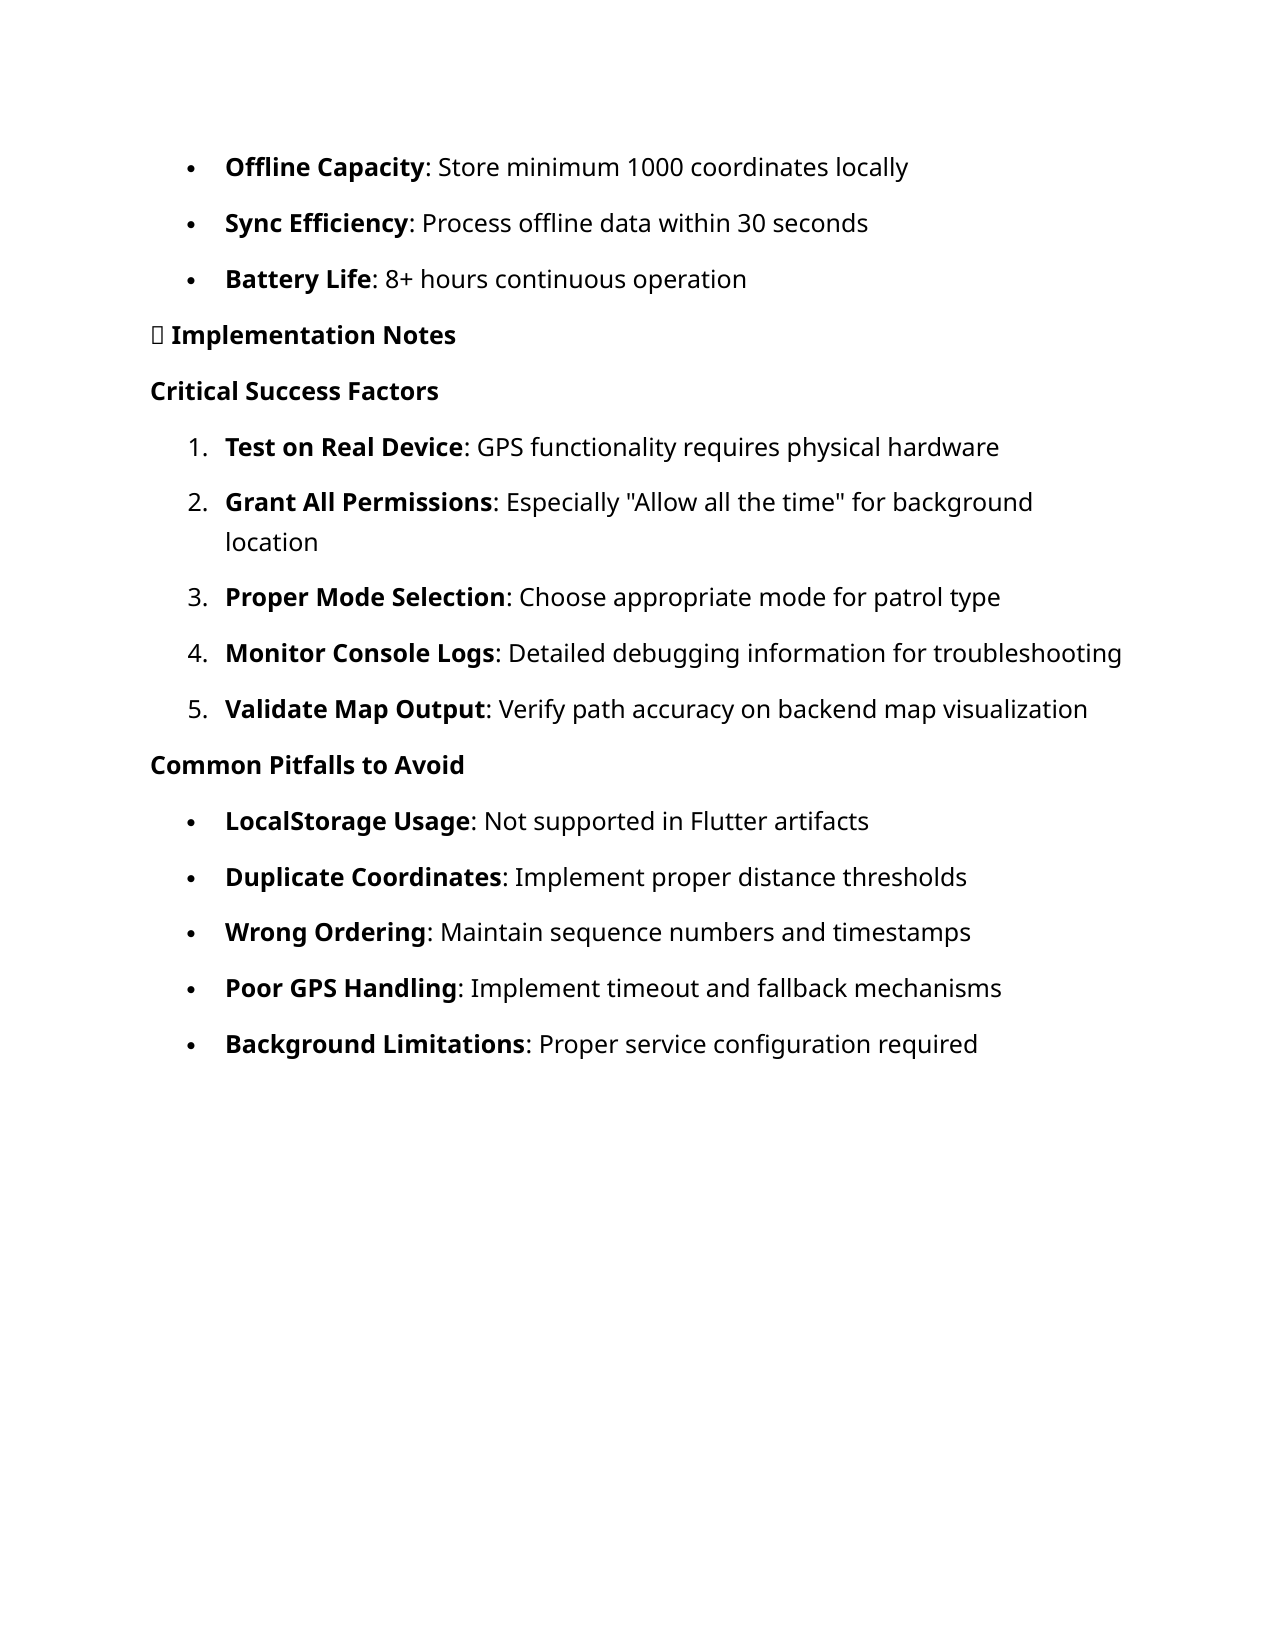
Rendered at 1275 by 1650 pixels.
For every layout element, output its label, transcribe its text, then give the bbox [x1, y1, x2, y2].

list Proper Mode Selection: Choose appropriate mode for patrol type [187, 580, 1125, 614]
text 💡 Implementation Notes [150, 317, 1125, 352]
list Poor GPS Handling: Implement timeout and fallback mechanisms [187, 971, 1125, 1005]
text Common Pitfalls to Avoid [150, 747, 1125, 782]
list Test on Real Device: GPS functionality requires physical hardware [187, 429, 1125, 463]
list Duplicate Coordinates: Implement proper distance thresholds [187, 859, 1125, 893]
list Wrong Ordering: Maintain sequence numbers and timestamps [187, 915, 1125, 949]
list Grant All Permissions: Especially "Allow all the time" for background location [187, 485, 1125, 558]
list Battery Life: 8+ hours continuous operation [187, 262, 1125, 296]
list Sync Efficiency: Process offline data within 30 seconds [187, 206, 1125, 240]
list Monitor Console Logs: Detailed debugging information for troubleshooting [187, 636, 1125, 670]
list Offline Capacity: Store minimum 1000 coordinates locally [187, 150, 1125, 184]
list LocalStorage Usage: Not supported in Flutter artifacts [187, 803, 1125, 837]
list Validate Map Output: Verify path accuracy on backend map visualization [187, 692, 1125, 726]
list Background Limitations: Proper service configuration required [187, 1027, 1125, 1061]
text Critical Success Factors [150, 373, 1125, 407]
